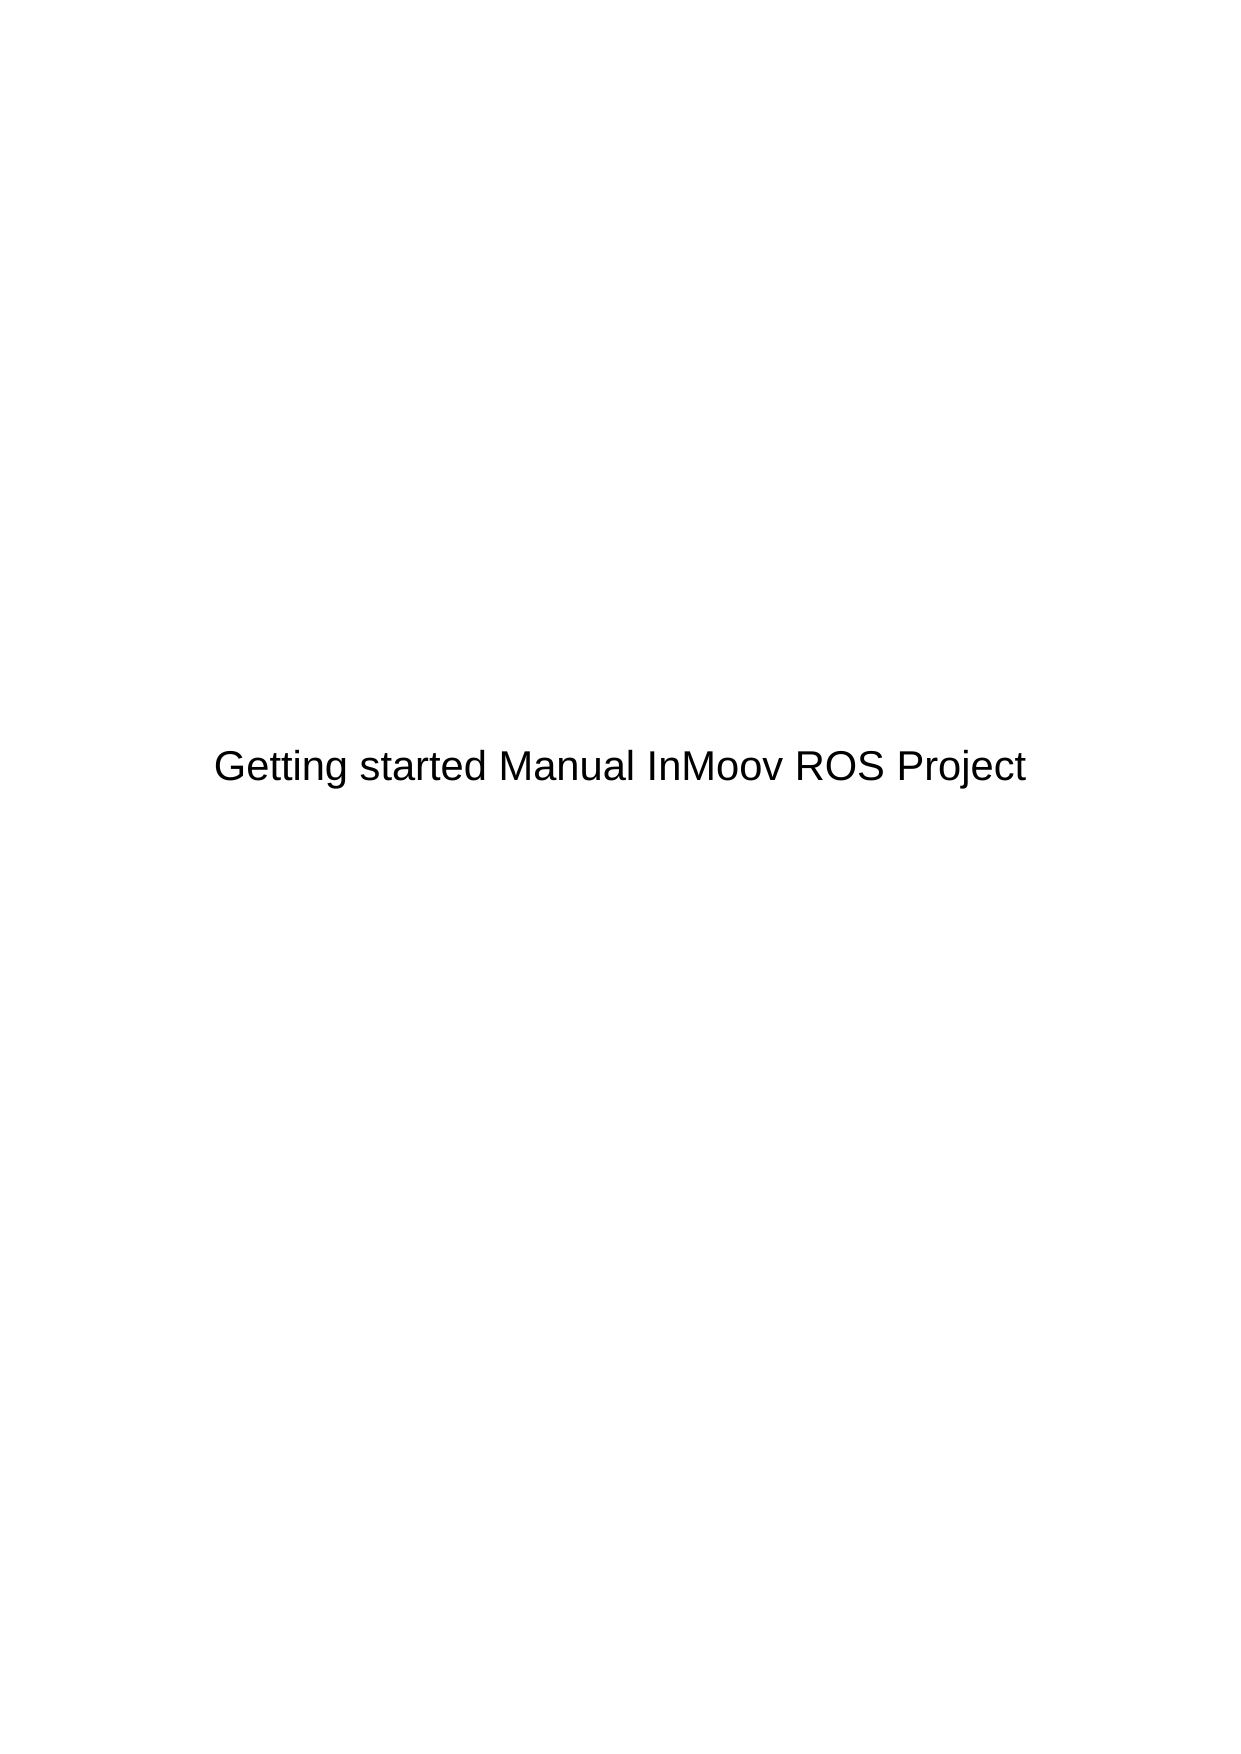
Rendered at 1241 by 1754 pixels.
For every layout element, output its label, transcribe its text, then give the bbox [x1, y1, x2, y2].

subtitle Getting started Manual InMoov ROS Project [118, 741, 1122, 789]
